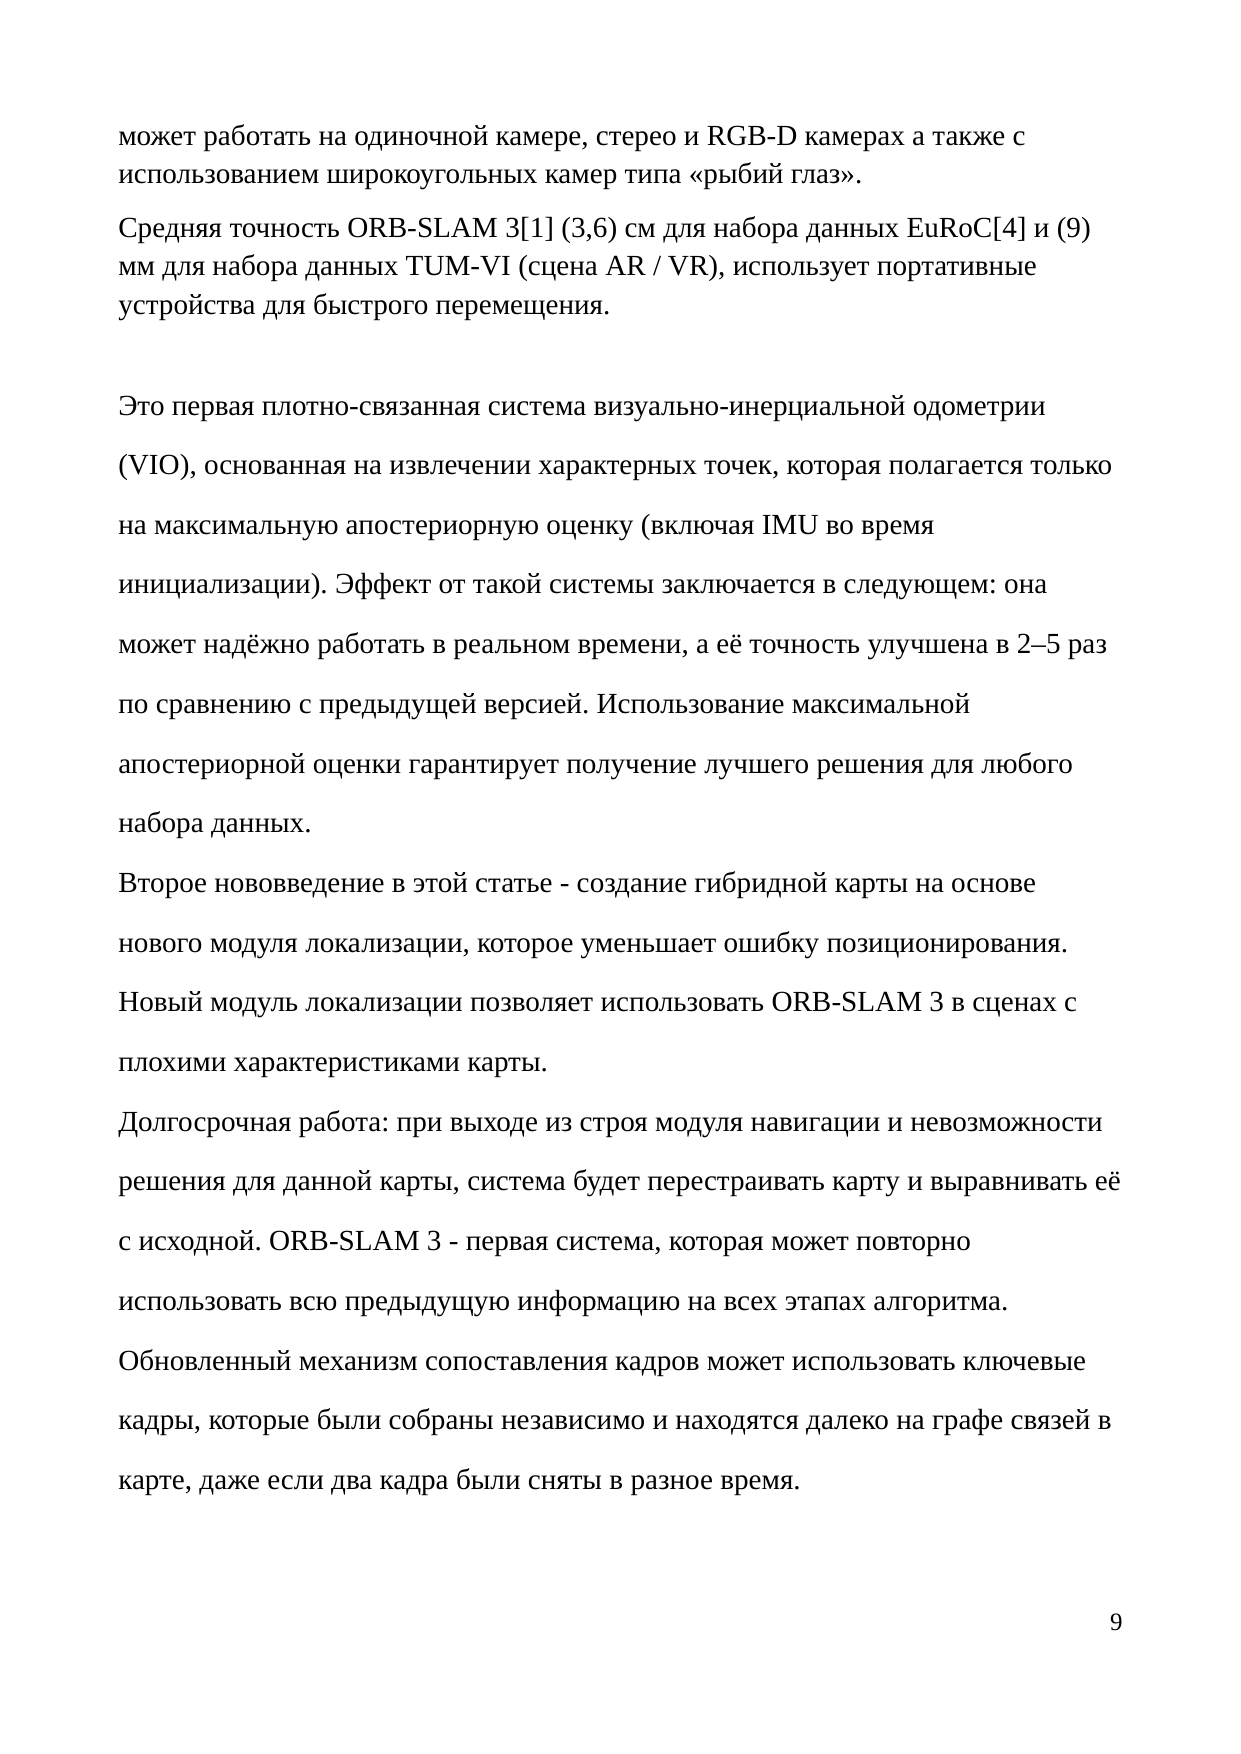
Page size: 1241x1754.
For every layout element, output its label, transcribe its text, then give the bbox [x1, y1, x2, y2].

text Средняя точность ORB-SLAM 3[1] (3,6) см для набора данных EuRoC[4] и (9) мм для набора данных TUM-VI (сцена AR / VR), использует портативные устройства для быстрого перемещения. [118, 210, 1122, 320]
text Долгосрочная работа: при выходе из строя модуля навигации и невозможности решения для данной карты, система будет перестраивать карту и выравнивать её с исходной. ORB-SLAM 3 - первая система, которая может повторно использовать всю предыдущую информацию на всех этапах алгоритма. Обновленный механизм сопоставления кадров может использовать ключевые кадры, которые были собраны независимо и находятся далеко на графе связей в карте, даже если два кадра были сняты в разное время. [118, 1104, 1122, 1547]
text может работать на одиночной камере, стерео и RGB-D камерах а также с использованием широкоугольных камер типа «рыбий глаз». [118, 118, 1122, 190]
text Второе нововведение в этой статье - создание гибридной карты на основе нового модуля локализации, которое уменьшает ошибку позиционирования. [118, 865, 1122, 958]
text Это первая плотно-связанная система визуально-инерциальной одометрии (VIO), основанная на извлечении характерных точек, которая полагается только на максимальную апостериорную оценку (включая IMU во время инициализации). Эффект от такой системы заключается в следующем: она может надёжно работать в реальном времени, а её точность улучшена в 2–5 раз по сравнению с предыдущей версией. Использование максимальной апостериорной оценки гарантирует получение лучшего решения для любого набора данных. [118, 388, 1122, 839]
text Новый модуль локализации позволяет использовать ORB-SLAM 3 в сценах с плохими характеристиками карты. [118, 984, 1122, 1078]
